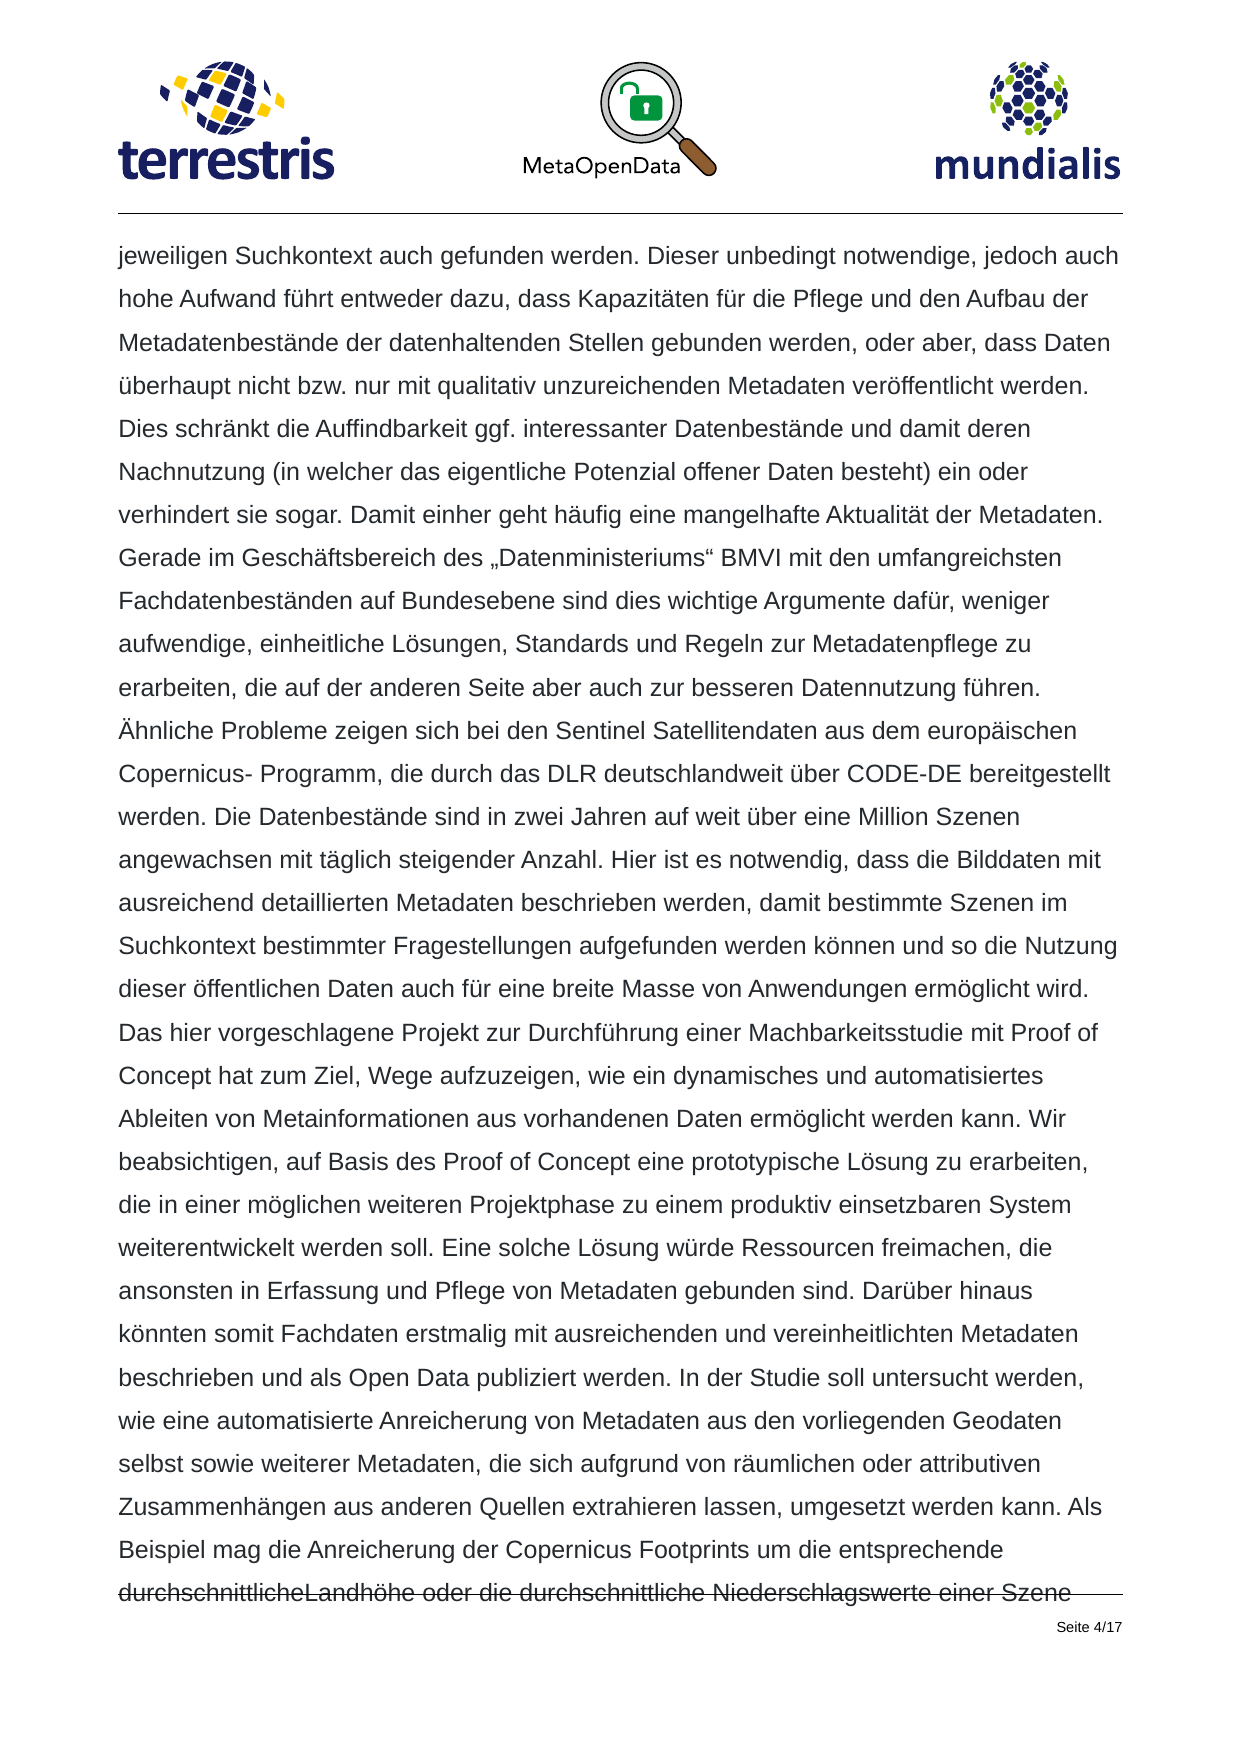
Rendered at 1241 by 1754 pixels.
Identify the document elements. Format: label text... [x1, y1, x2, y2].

text Der freie und unbeschränkte Zugang zu Daten ist das zentrale Element des Open Data Gedankens. Dieses Ziel ist durch alleinige Bereitstellung von Daten nicht zu erreichen, denn die bereitgestellten Daten müssen für Interessierte Nutzer auch auffindbar sein. „Ein Leitgedanke des mFUNDs besteht darin, einen breiten Zugang zu den Daten des BMVI und seines Geschäftsbereichs zu gewähren und damit Innovationen und umsetzungsnahe Anwendungsfälle für die Datennutzung zu ermöglichen“, so wird eines der Kernziele von mFUND in der Präambel der Förderrichtlinie formuliert. Ein Hemmnis für die angestrebte volle Ausschöpfung des Potentiales der Daten besteht in deren Auffindbarkeit und damit einhergehend auch in der Abhängigkeit von der Qualität der beschreibenden Metadaten. Zu diesem Zweck haben sich insbesondere im Bereich der Geo-IT Suchdienste auf Basis standardisierter Metadaten etabliert. Die Erstellung und vor allem die Pflege der hier benötigten Metadaten ist jedoch sehr kosten-, arbeits- und zeitintensiv, wie das Beispiel des Aufbaus der europäischen Geodateninfrastruktur INSPIRE zeigt. Von immenser Wichtigkeit ist dabei, dass die Metadaten eine hohe Qualität und damit verbunden auch eine hohe Aktualität besitzen. Nur so kann gewährleistet werden, dass die Fachdaten im jeweiligen Suchkontext auch gefunden werden. Dieser unbedingt notwendige, jedoch auch hohe Aufwand führt entweder dazu, dass Kapazitäten für die Pflege und den Aufbau der Metadatenbestände der datenhaltenden Stellen gebunden werden, oder aber, dass Daten überhaupt nicht bzw. nur mit qualitativ unzureichenden Metadaten veröffentlicht werden. Dies schränkt die Auffindbarkeit ggf. interessanter Datenbestände und damit deren Nachnutzung (in welcher das eigentliche Potenzial offener Daten besteht) ein oder verhindert sie sogar. Damit einher geht häufig eine mangelhafte Aktualität der Metadaten. Gerade im Geschäftsbereich des „Datenministeriums“ BMVI mit den umfangreichsten Fachdatenbeständen auf Bundesebene sind dies wichtige Argumente dafür, weniger aufwendige, einheitliche Lösungen, Standards und Regeln zur Metadatenpflege zu erarbeiten, die auf der anderen Seite aber auch zur besseren Datennutzung führen. Ähnliche Probleme zeigen sich bei den Sentinel Satellitendaten aus dem europäischen Copernicus- Programm, die durch das DLR deutschlandweit über CODE-DE bereitgestellt werden. Die Datenbestände sind in zwei Jahren auf weit über eine Million Szenen angewachsen mit täglich steigender Anzahl. Hier ist es notwendig, dass die Bilddaten mit ausreichend detaillierten Metadaten beschrieben werden, damit bestimmte Szenen im Suchkontext bestimmter Fragestellungen aufgefunden werden können und so die Nutzung dieser öffentlichen Daten auch für eine breite Masse von Anwendungen ermöglicht wird. Das hier vorgeschlagene Projekt zur Durchführung einer Machbarkeitsstudie mit Proof of Concept hat zum Ziel, Wege aufzuzeigen, wie ein dynamisches und automatisiertes Ableiten von Metainformationen aus vorhandenen Daten ermöglicht werden kann. Wir beabsichtigen, auf Basis des Proof of Concept eine prototypische Lösung zu erarbeiten, die in einer möglichen weiteren Projektphase zu einem produktiv einsetzbaren System weiterentwickelt werden soll. Eine solche Lösung würde Ressourcen freimachen, die ansonsten in Erfassung und Pflege von Metadaten gebunden sind. Darüber hinaus könnten somit Fachdaten erstmalig mit ausreichenden und vereinheitlichten Metadaten beschrieben und als Open Data publiziert werden. In der Studie soll untersucht werden, wie eine automatisierte Anreicherung von Metadaten aus den vorliegenden Geodaten selbst sowie weiterer Metadaten, die sich aufgrund von räumlichen oder attributiven Zusammenhängen aus anderen Quellen extrahieren lassen, umgesetzt werden kann. Als Beispiel mag die Anreicherung der Copernicus Footprints um die entsprechende durchschnittlicheLandhöhe oder die durchschnittliche Niederschlagswerte einer Szene dienen. Ein weiteres Beispiel stellt die Beschreibung von sehr dynamischen Fachdaten aus dem Mobilitätsumfeld dar, die eines sehr dichten Aktualisierungszyklus bedürfen. Dabei sollen auch Aspekte berücksichtigt werden, die derzeit nicht durch Metadatensuchen abgedeckt werden: Der Aktualitätsbezug von Fachdaten, die für einen bestimmten Zeitpunkt Fragestellungen beantworten wie „Welche Objekte befinden sich wann an welchem Ort?“. Hier spielt die interne Verknüpfung der Daten aus dem Geschäftsbereich des BMVI eine große Rolle, beispielsweise die von Wetter- mit Verkehrsdaten. Darüber hinaus sehen wir eine weitere Problematik darin, dass Datenbereitsteller mit ihren Metadaten auch eine gewisse Nutzungsrichtung für die Daten vorgeben. Eine Arbeitshypothese der Studie ist aber, dass diese Vorgehensweise möglicherweise die Nutzung von Daten in anderem Kontext verhindert, da sie bei Recherche in einem komplett anderen Kontext schlicht nicht auffindbar sind. Im Rahmen unseres Vorhabens möchten wir insbesondere mit Methoden und Verfahren des Deep Learning, also der Fähigkeit von Systemen mittels Lernalgorithmen sinnhafte Entscheidungen zu treffen, ansetzen. In Bezug auf die Fragestellung, die Auffindbarkeit von Daten durch automatisierte Ableitung von Metadaten zu optimieren, möchten wir mit solcherlei Verfahren das System befähigen, selbstständig und objektiv Metadaten zuzuordnen. Als Eingangsdaten zur Systemkalibrierung können dazu bereits mit Metadaten versehene Datensätze verwendet werden Im Rahmen der BMVI-Initiative rund um den mFUND und die mCLOUD wird ein Fokus auf die bessere Verfügbarkeit und Mehrwertgenerierung hinsichtlich der Daten aus dem Geschäftsbereich gesetzt. Hier möchten wir mit der vorgeschlagenen Studie sowohl die Datenverfügbarkeit als auch deren Auffindbarkeit verbessern und diese Ansätze auf ihre Umsetzbarkeit hin untersuchen. Dazu sollen durch verschiedene Lösungsansätze zur dynamischen und qualitativ hochwertigen sowie weitestgehend automatisierten Ableitung von Metadaten aus den eigentlichen Daten bzw. durch Verknüpfung mit weiteren Datensätzen erarbeitet werden. Diese Machbarkeitsstudie soll damit Grundstein für weitere Projekte sein, die die Umsetzung der erarbeiteten Ansätze zum Inhalt haben und somit einen Beitrag dazu leisten können, dass die Daten des BMVI-Geschäftsbereiches besser auffindbar werden und somit eine noch größere Wertschöpfung erreicht werden kann. Insbesondere sehen wir hier die Weiterentwicklung unserer Ansätze hin zu einer Open Source lizensierten Lösung zur Metadatenautomatisierung als wichtigen Treiber für die weitere Wertschöpfung an. [118, 241, 1122, 1594]
